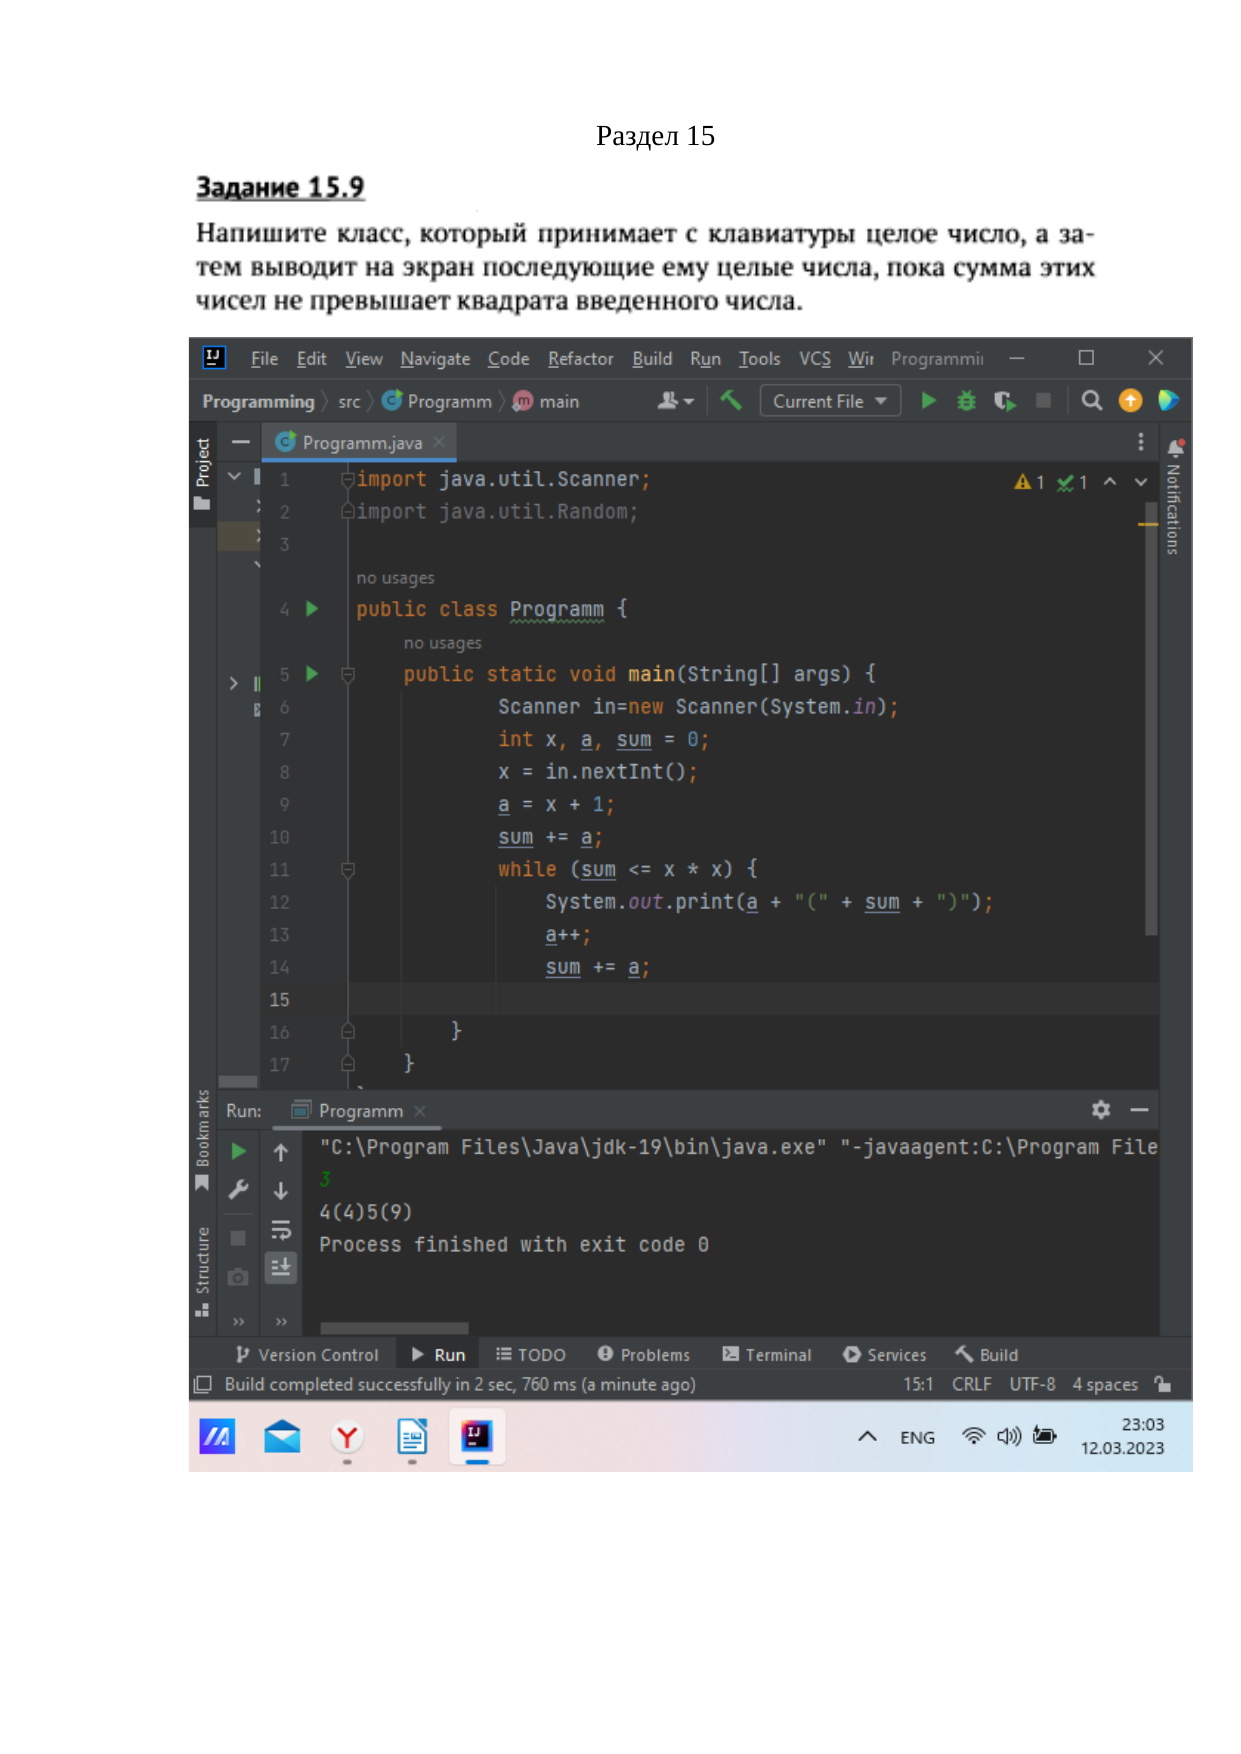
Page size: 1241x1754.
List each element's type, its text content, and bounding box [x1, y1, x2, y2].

picture [191, 168, 1120, 321]
picture [188, 337, 1193, 1472]
text Раздел 15 [118, 118, 1122, 152]
